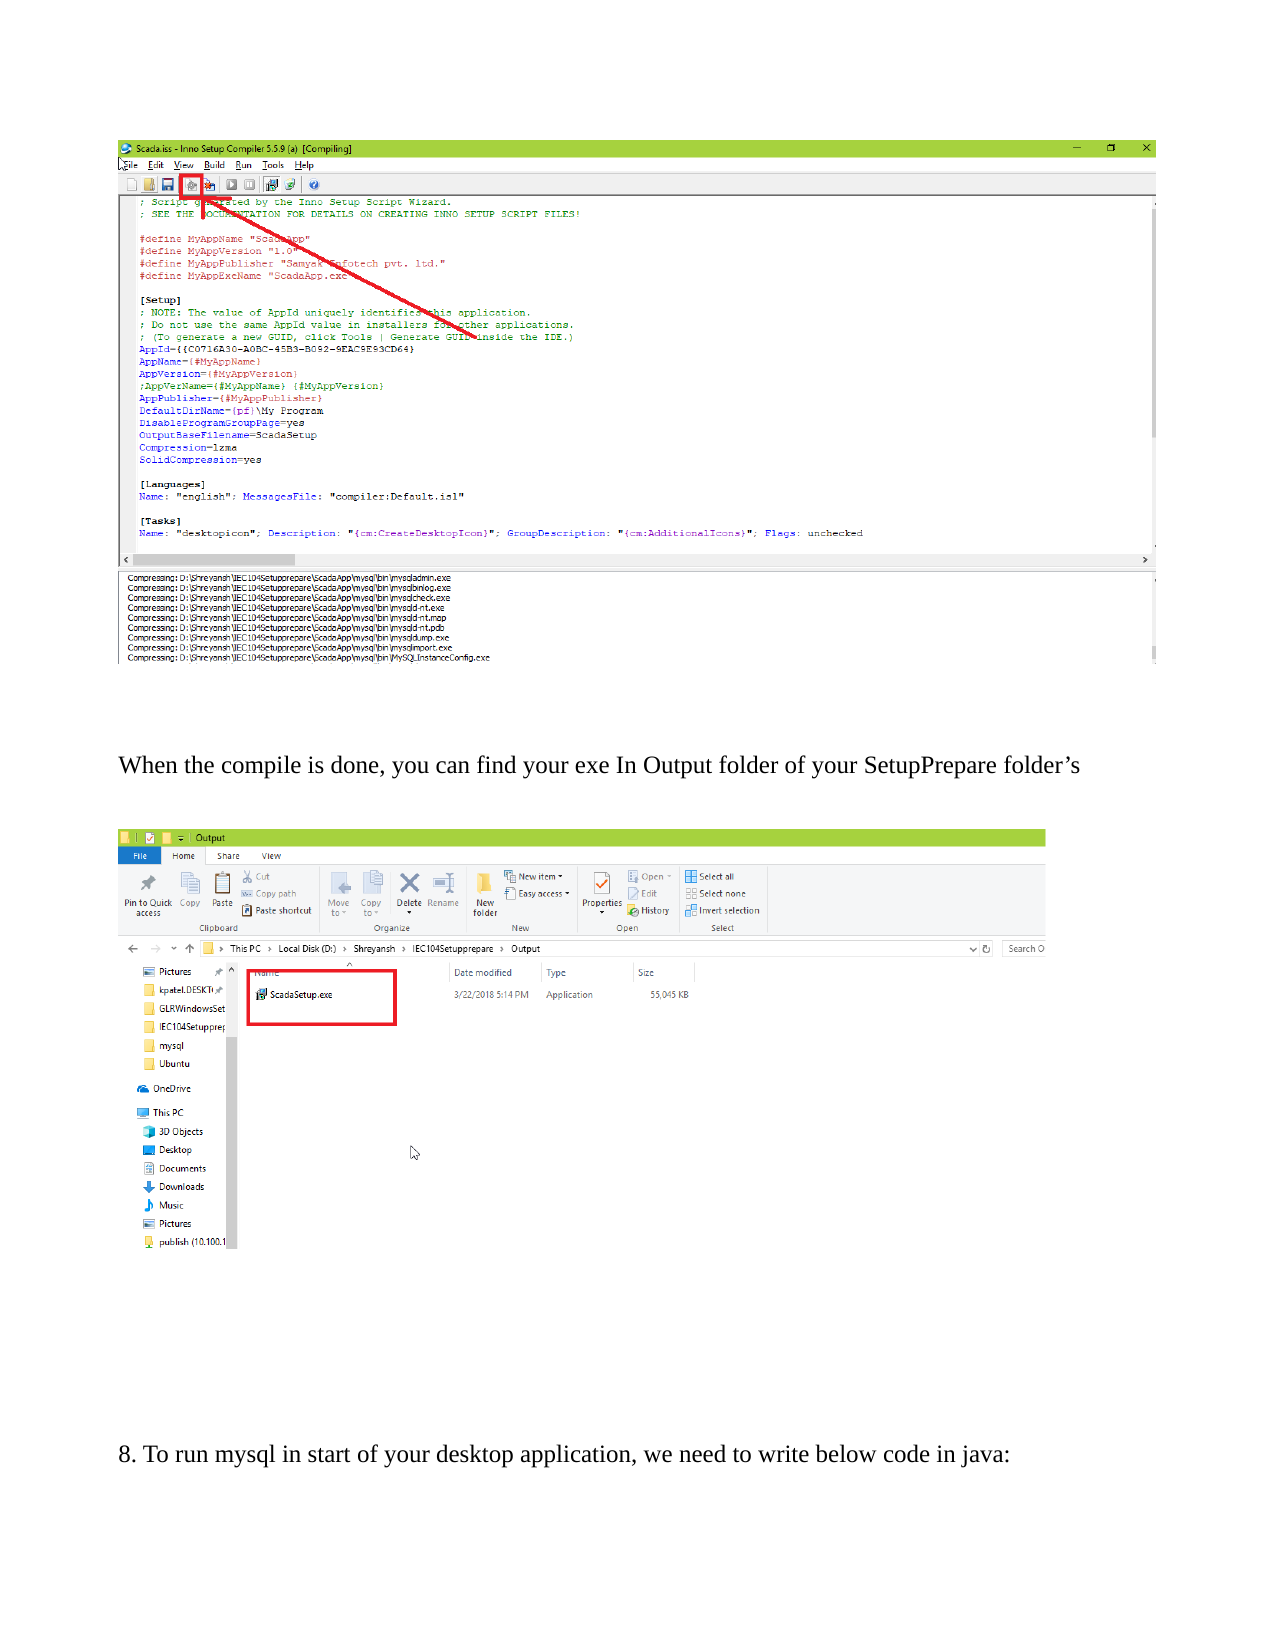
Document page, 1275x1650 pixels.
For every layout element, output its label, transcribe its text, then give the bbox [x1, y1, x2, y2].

text 8. To run mysql in start of your desktop application, we need to write below code in java: [118, 1439, 1157, 1468]
picture [118, 118, 1157, 664]
picture [118, 807, 1157, 1354]
text When the compile is done, you can find your exe In Output folder of your SetupPrepare folder’s [118, 750, 1157, 779]
